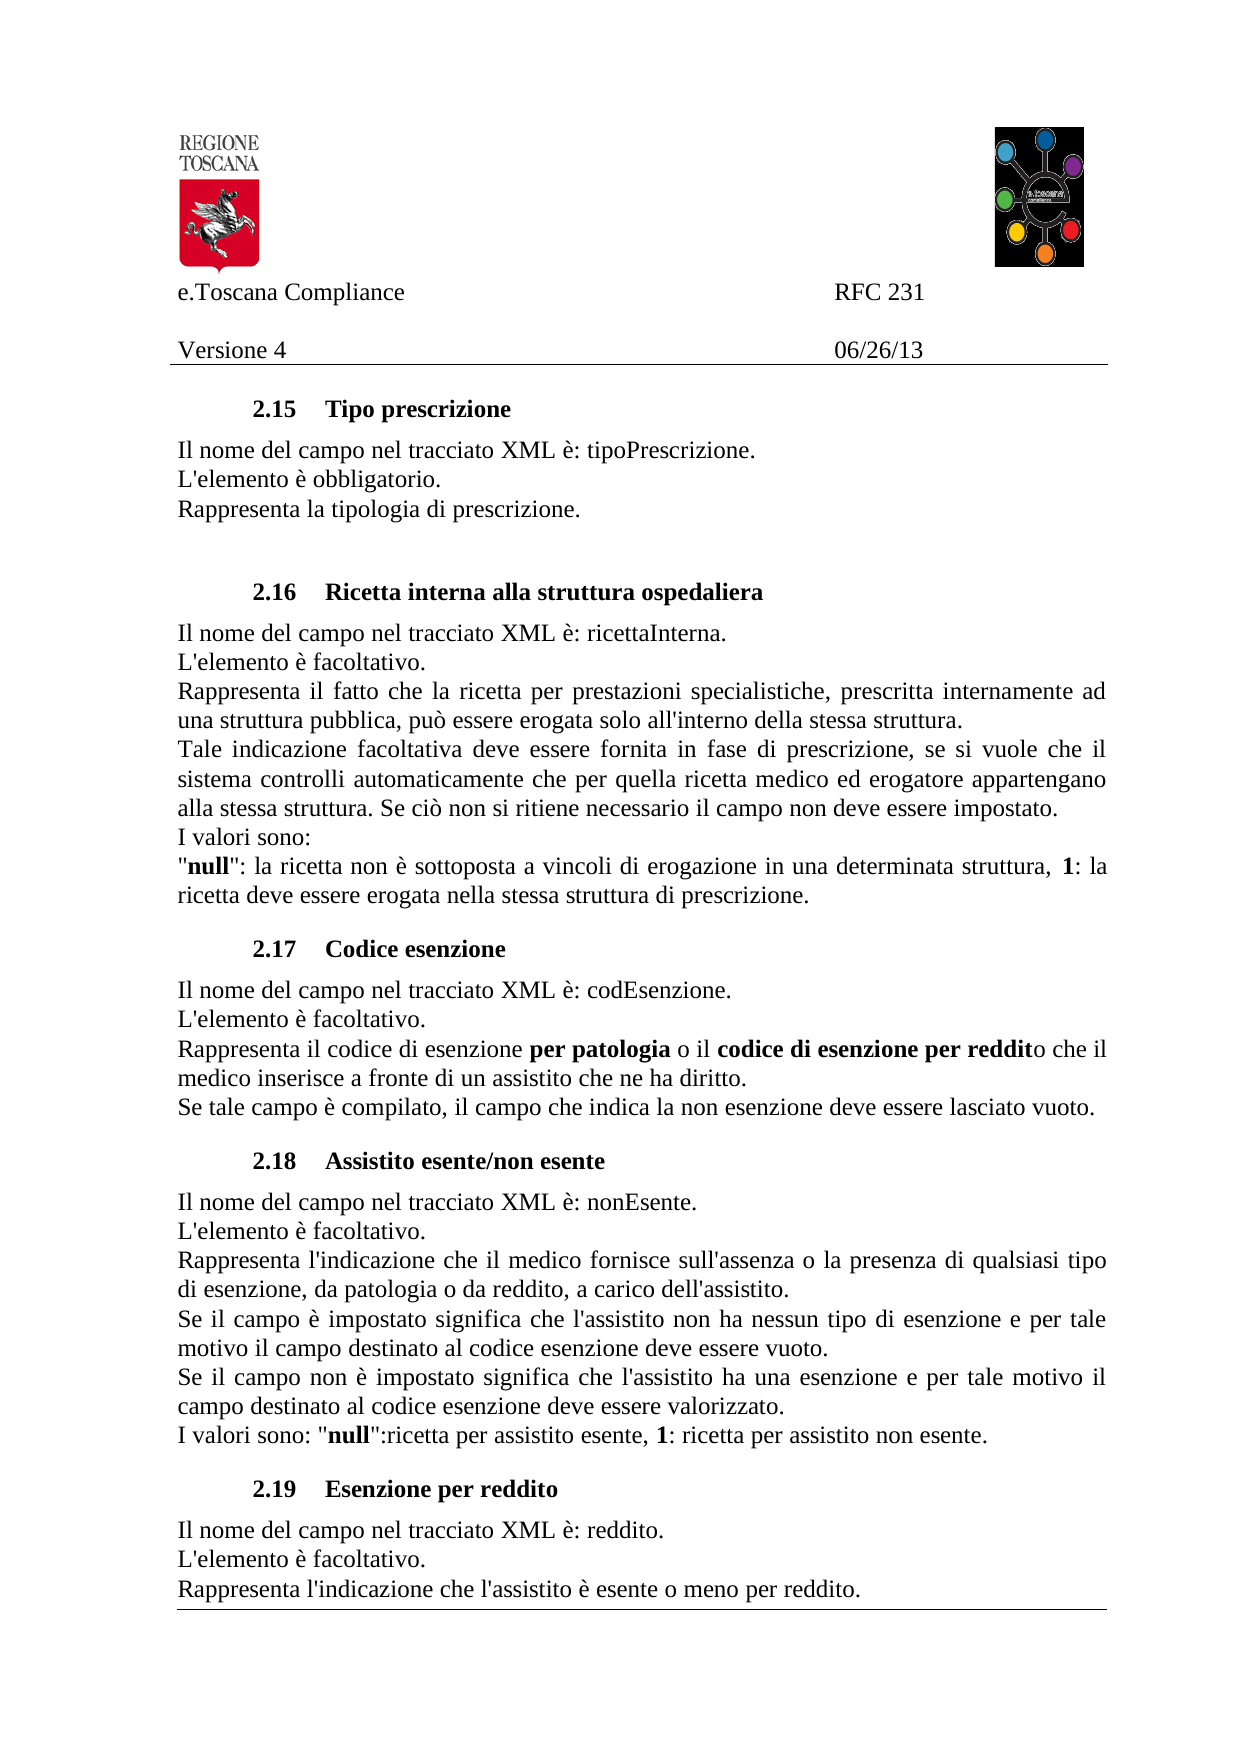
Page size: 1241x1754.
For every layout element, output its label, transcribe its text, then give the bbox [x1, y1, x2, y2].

text Il nome del campo nel tracciato XML è: nonEsente. [177, 1187, 1107, 1216]
text Il nome del campo nel tracciato XML è: ricettaInterna. [177, 618, 1107, 647]
text Tale indicazione facoltativa deve essere fornita in fase di prescrizione, se si vuole che il sistema controlli automaticamente che per quella ricetta medico ed erogatore appartengano alla stessa struttura. Se ciò non si ritiene necessario il campo non deve essere impostato. [177, 734, 1107, 822]
text Se tale campo è compilato, il campo che indica la non esenzione deve essere lasciato vuoto. [177, 1092, 1107, 1121]
text Se il campo è impostato significa che l'assistito non ha nessun tipo di esenzione e per tale motivo il campo destinato al codice esenzione deve essere vuoto. [177, 1303, 1107, 1362]
text Rappresenta la tipologia di prescrizione. [177, 493, 1107, 522]
subtitle Tipo prescrizione [252, 394, 1107, 423]
text Se il campo non è impostato significa che l'assistito ha una esenzione e per tale motivo il campo destinato al codice esenzione deve essere valorizzato. [177, 1362, 1107, 1420]
text Rappresenta il codice di esenzione per patologia o il codice di esenzione per reddito che il medico inserisce a fronte di un assistito che ne ha diritto. [177, 1033, 1107, 1092]
text Rappresenta l'indicazione che l'assistito è esente o meno per reddito. [177, 1573, 1107, 1602]
text L'elemento è facoltativo. [177, 1544, 1107, 1573]
subtitle Ricetta interna alla struttura ospedaliera [252, 577, 1107, 606]
subtitle Codice esenzione [252, 934, 1107, 963]
text Il nome del campo nel tracciato XML è: tipoPrescrizione. [177, 435, 1107, 464]
text Rappresenta il fatto che la ricetta per prestazioni specialistiche, prescritta internamente ad una struttura pubblica, può essere erogata solo all'interno della stessa struttura. [177, 676, 1107, 734]
text Il nome del campo nel tracciato XML è: codEsenzione. [177, 975, 1107, 1004]
text L'elemento è facoltativo. [177, 647, 1107, 676]
text L'elemento è obbligatorio. [177, 464, 1107, 493]
text "null": la ricetta non è sottoposta a vincoli di erogazione in una determinata struttura, 1: la ricetta deve essere erogata nella stessa struttura di prescrizione. [177, 851, 1107, 909]
text L'elemento è facoltativo. [177, 1004, 1107, 1033]
text Il nome del campo nel tracciato XML è: reddito. [177, 1515, 1107, 1544]
text I valori sono: [177, 822, 1107, 851]
text I valori sono: "null":ricetta per assistito esente, 1: ricetta per assistito non esente. [177, 1420, 1107, 1449]
picture [178, 133, 260, 277]
text L'elemento è facoltativo. [177, 1216, 1107, 1245]
subtitle Assistito esente/non esente [252, 1146, 1107, 1175]
text Rappresenta l'indicazione che il medico fornisce sull'assenza o la presenza di qualsiasi tipo di esenzione, da patologia o da reddito, a carico dell'assistito. [177, 1245, 1107, 1303]
subtitle Esenzione per reddito [252, 1474, 1107, 1503]
